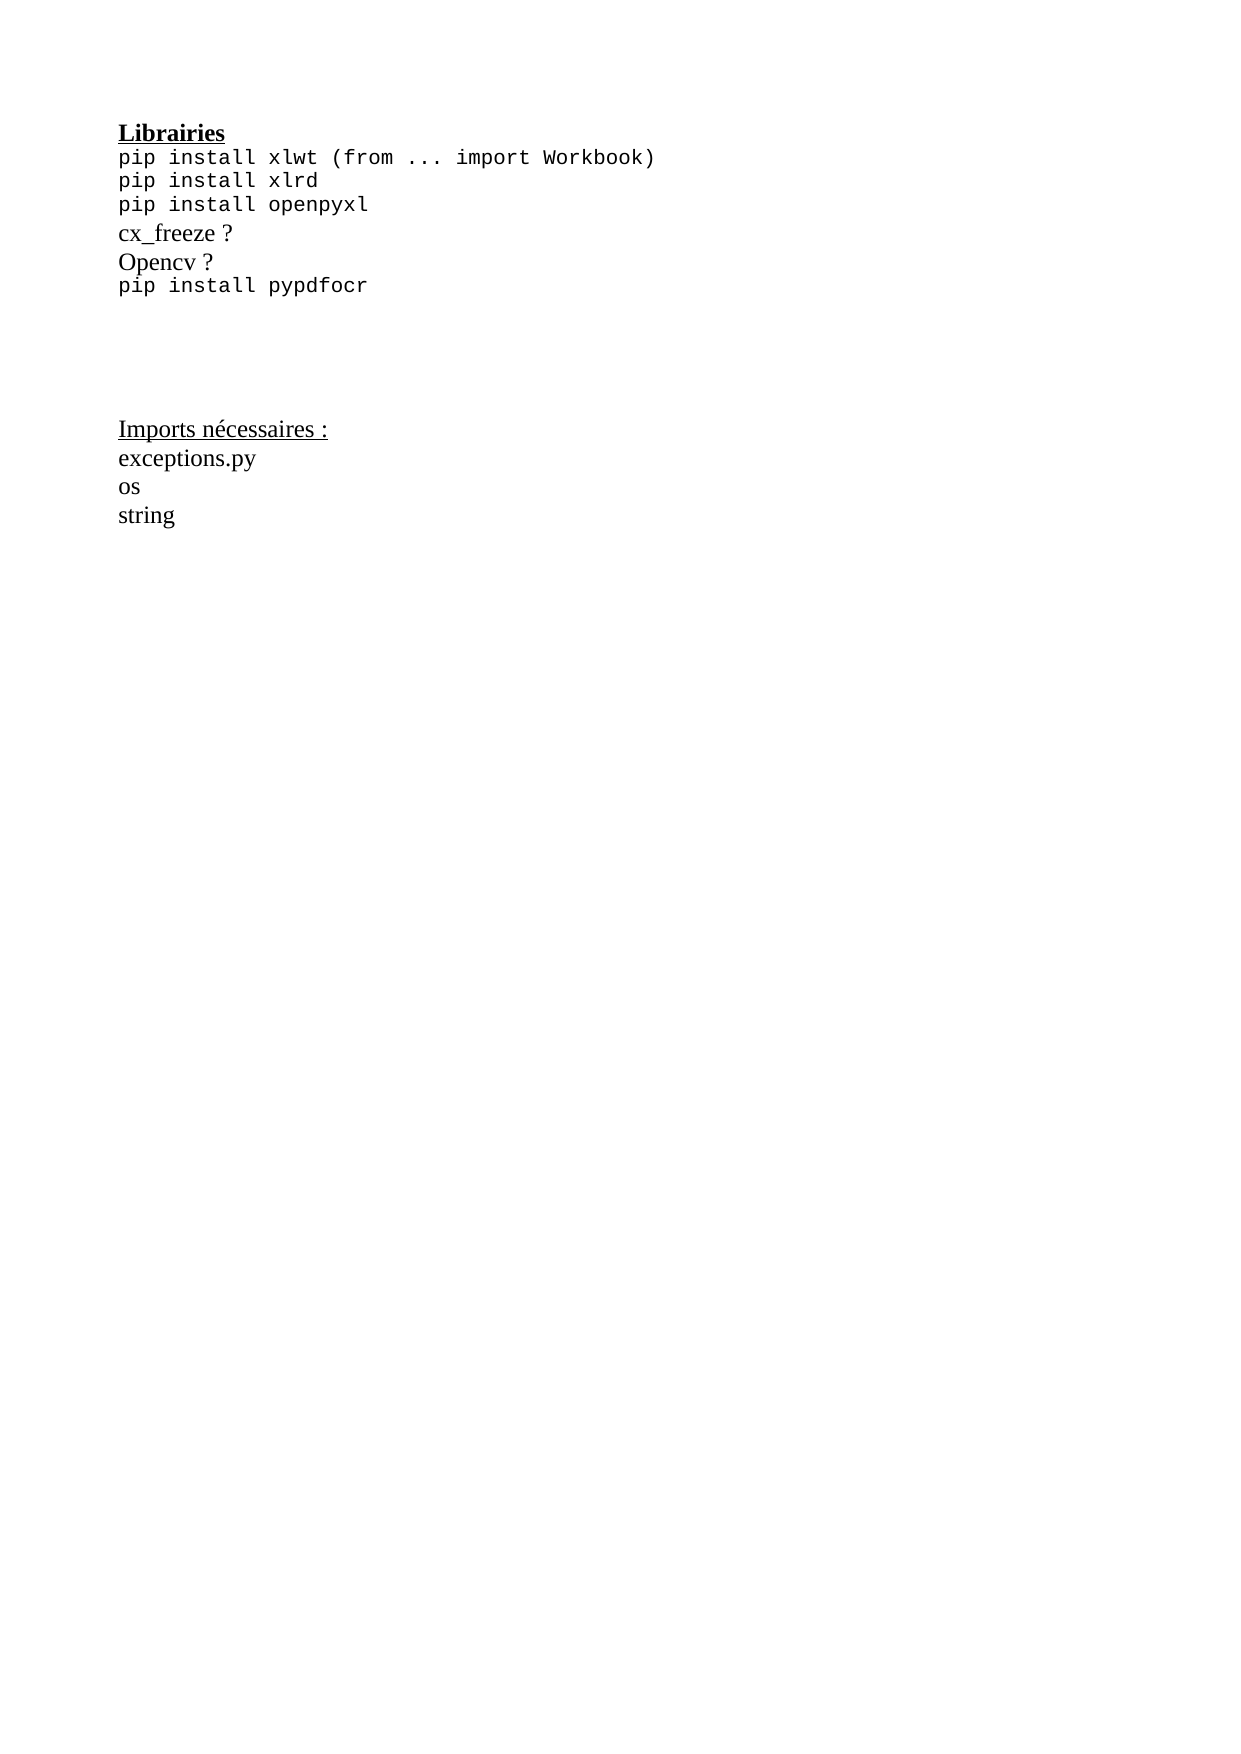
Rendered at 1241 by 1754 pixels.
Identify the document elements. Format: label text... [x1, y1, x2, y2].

text pip install pypdfocr [118, 275, 1122, 299]
text pip install xlrd [118, 171, 1122, 194]
text string [118, 500, 1122, 529]
text exceptions.py [118, 443, 1122, 471]
text Librairies [118, 118, 1122, 147]
text pip install openpyxl [118, 194, 1122, 218]
text os [118, 471, 1122, 500]
text cx_freeze ? [118, 218, 1122, 247]
text pip install xlwt (from ... import Workbook) [118, 147, 1122, 171]
text Opencv ? [118, 247, 1122, 275]
text Imports nécessaires : [118, 414, 1122, 443]
